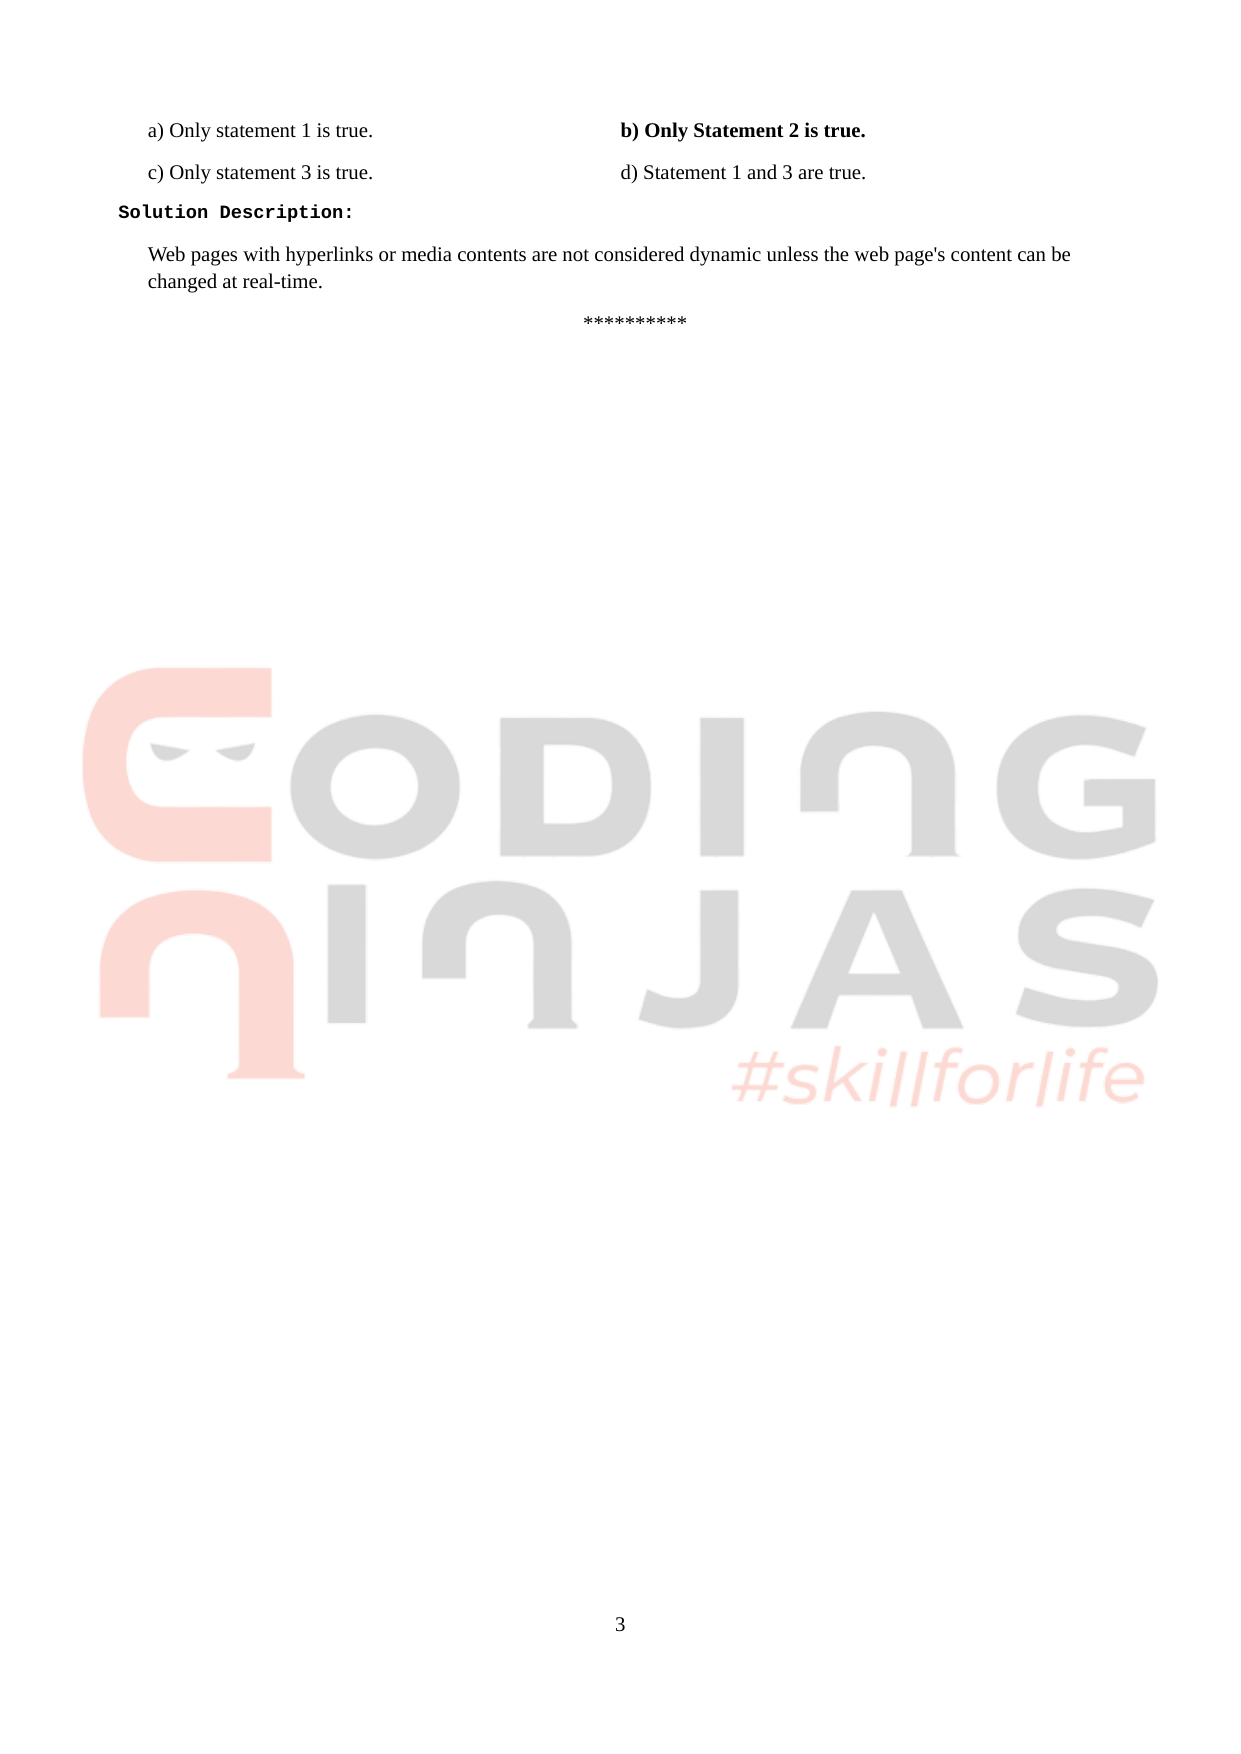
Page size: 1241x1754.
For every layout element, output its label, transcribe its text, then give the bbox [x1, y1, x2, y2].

text Solution Description: [118, 202, 1122, 224]
text c) Only statement 3 is true. d) Statement 1 and 3 are true. [148, 160, 1122, 184]
text a) Only statement 1 is true. b) Only Statement 2 is true. [148, 118, 1122, 142]
text ********** [148, 311, 1122, 335]
text Web pages with hyperlinks or media contents are not considered dynamic unless the web page's content can be changed at real-time. [148, 241, 1122, 293]
